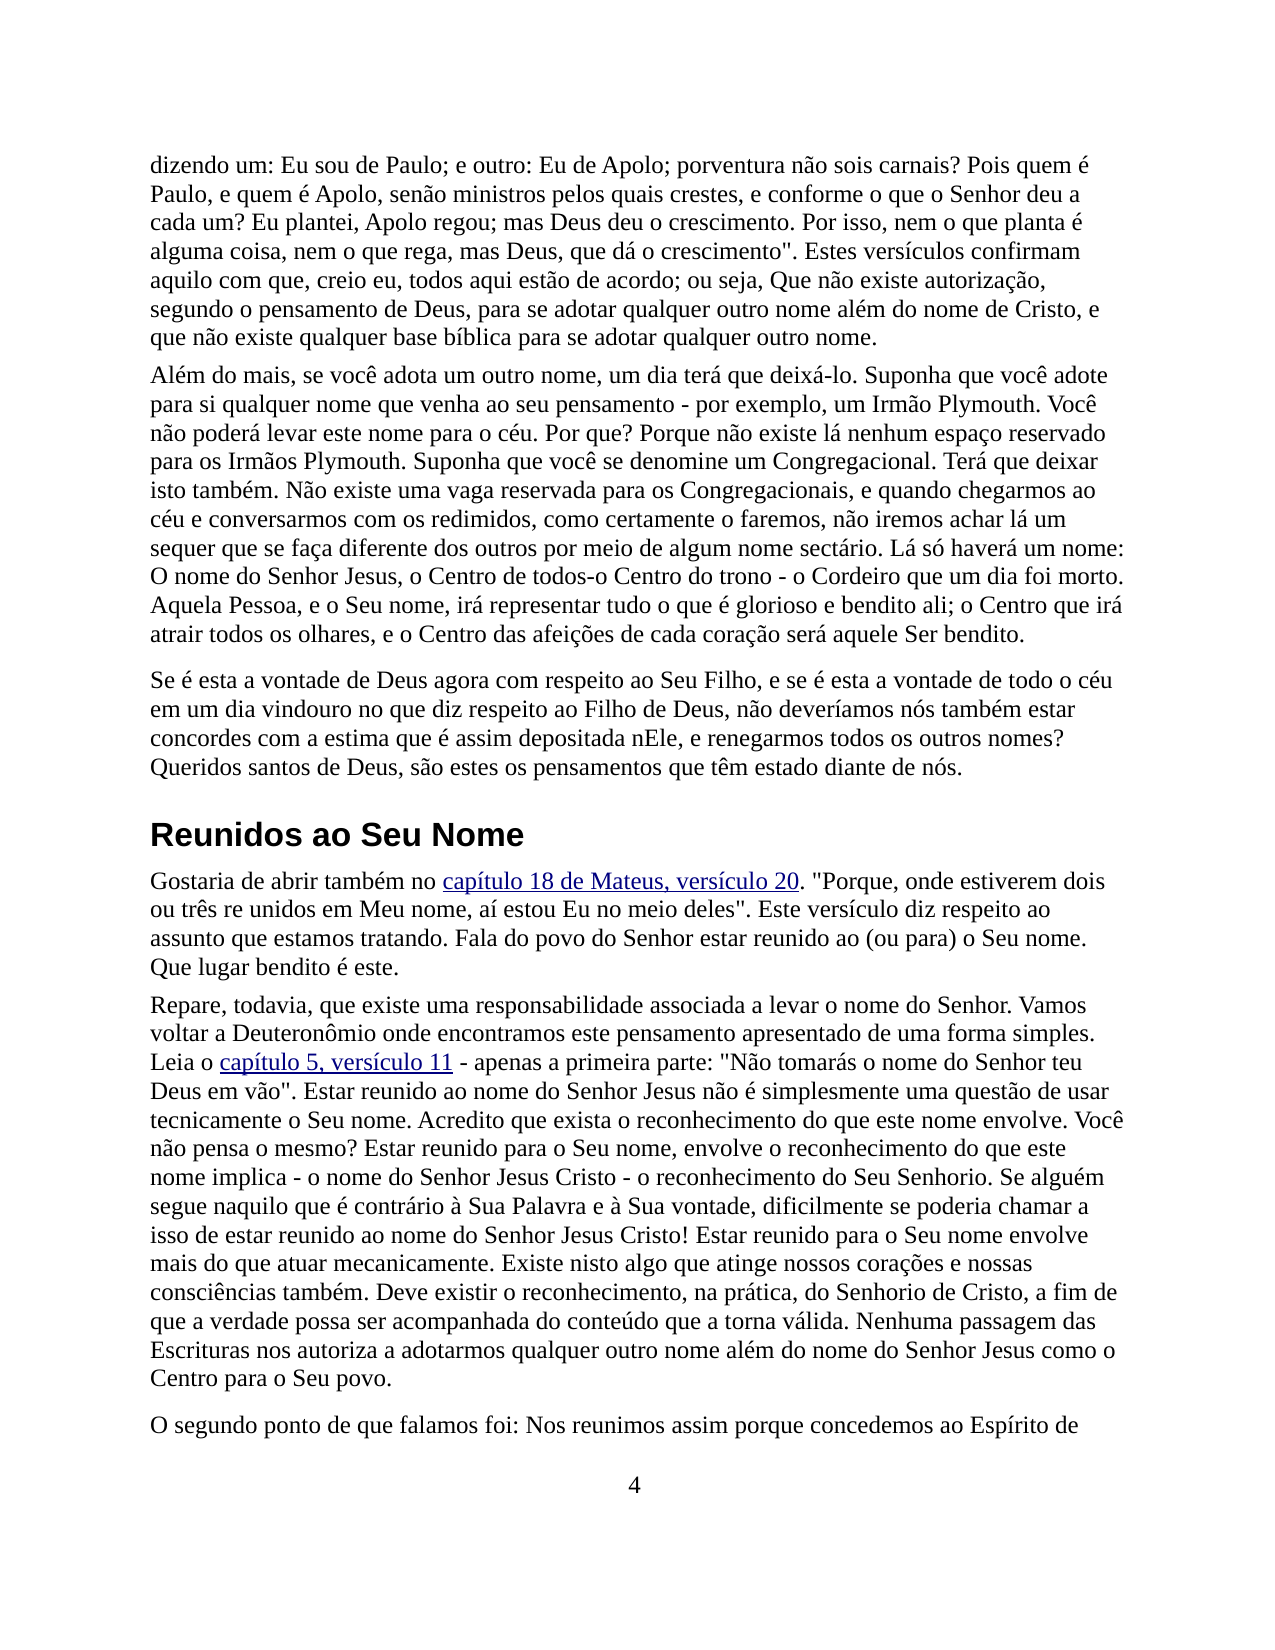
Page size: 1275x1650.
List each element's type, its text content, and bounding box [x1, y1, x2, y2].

subtitle Reunidos ao Seu Nome [150, 814, 1125, 853]
text O segundo ponto de que falamos foi: Nos reunimos assim porque concedemos ao Espírito de [150, 1410, 1125, 1439]
text Repare, todavia, que existe uma responsabilidade associada a levar o nome do Senhor. Vamos voltar a Deuteronômio onde encontramos este pensamento apresentado de uma forma simples. Leia o capítulo 5, versículo 11 - apenas a primeira parte: "Não tomarás o nome do Senhor teu Deus em vão". Estar reunido ao nome do Senhor Jesus não é simplesmente uma questão de usar tecnicamente o Seu nome. Acredito que exista o reconhecimento do que este nome envolve. Você não pensa o mesmo? Estar reunido para o Seu nome, envolve o reconhecimento do que este nome implica - o nome do Senhor Jesus Cristo - o reconhecimento do Seu Senhorio. Se alguém segue naquilo que é contrário à Sua Palavra e à Sua vontade, dificilmente se poderia chamar a isso de estar reunido ao nome do Senhor Jesus Cristo! Estar reunido para o Seu nome envolve mais do que atuar mecanicamente. Existe nisto algo que atinge nossos corações e nossas consciências também. Deve existir o reconhecimento, na prática, do Senhorio de Cristo, a fim de que a verdade possa ser acompanhada do conteúdo que a torna válida. Nenhuma passagem das Escrituras nos autoriza a adotarmos qualquer outro nome além do nome do Senhor Jesus como o Centro para o Seu povo. [150, 990, 1125, 1392]
text Além do mais, se você adota um outro nome, um dia terá que deixá-lo. Suponha que você adote para si qualquer nome que venha ao seu pensamento - por exemplo, um Irmão Plymouth. Você não poderá levar este nome para o céu. Por que? Porque não existe lá nenhum espaço reservado para os Irmãos Plymouth. Suponha que você se denomine um Congregacional. Terá que deixar isto também. Não existe uma vaga reservada para os Congregacionais, e quando chegarmos ao céu e conversarmos com os redimidos, como certamente o faremos, não iremos achar lá um sequer que se faça diferente dos outros por meio de algum nome sectário. Lá só haverá um nome: O nome do Senhor Jesus, o Centro de todos-o Centro do trono - o Cordeiro que um dia foi morto. Aquela Pessoa, e o Seu nome, irá representar tudo o que é glorioso e bendito ali; o Centro que irá atrair todos os olhares, e o Centro das afeições de cada coração será aquele Ser bendito. [150, 360, 1125, 648]
text Se é esta a vontade de Deus agora com respeito ao Seu Filho, e se é esta a vontade de todo o céu em um dia vindouro no que diz respeito ao Filho de Deus, não deveríamos nós também estar concordes com a estima que é assim depositada nEle, e renegarmos todos os outros nomes? Queridos santos de Deus, são estes os pensamentos que têm estado diante de nós. [150, 666, 1125, 781]
text Gostaria de abrir também no capítulo 18 de Mateus, versículo 20. "Porque, onde estiverem dois ou três re unidos em Meu nome, aí estou Eu no meio deles". Este versículo diz respeito ao assunto que estamos tratando. Fala do povo do Senhor estar reunido ao (ou para) o Seu nome. Que lugar bendito é este. [150, 866, 1125, 981]
text dizendo um: Eu sou de Paulo; e outro: Eu de Apolo; porventura não sois carnais? Pois quem é Paulo, e quem é Apolo, senão ministros pelos quais crestes, e conforme o que o Senhor deu a cada um? Eu plantei, Apolo regou; mas Deus deu o crescimento. Por isso, nem o que planta é alguma coisa, nem o que rega, mas Deus, que dá o crescimento". Estes versículos confirmam aquilo com que, creio eu, todos aqui estão de acordo; ou seja, Que não existe autorização, segundo o pensamento de Deus, para se adotar qualquer outro nome além do nome de Cristo, e que não existe qualquer base bíblica para se adotar qualquer outro nome. [150, 150, 1125, 351]
